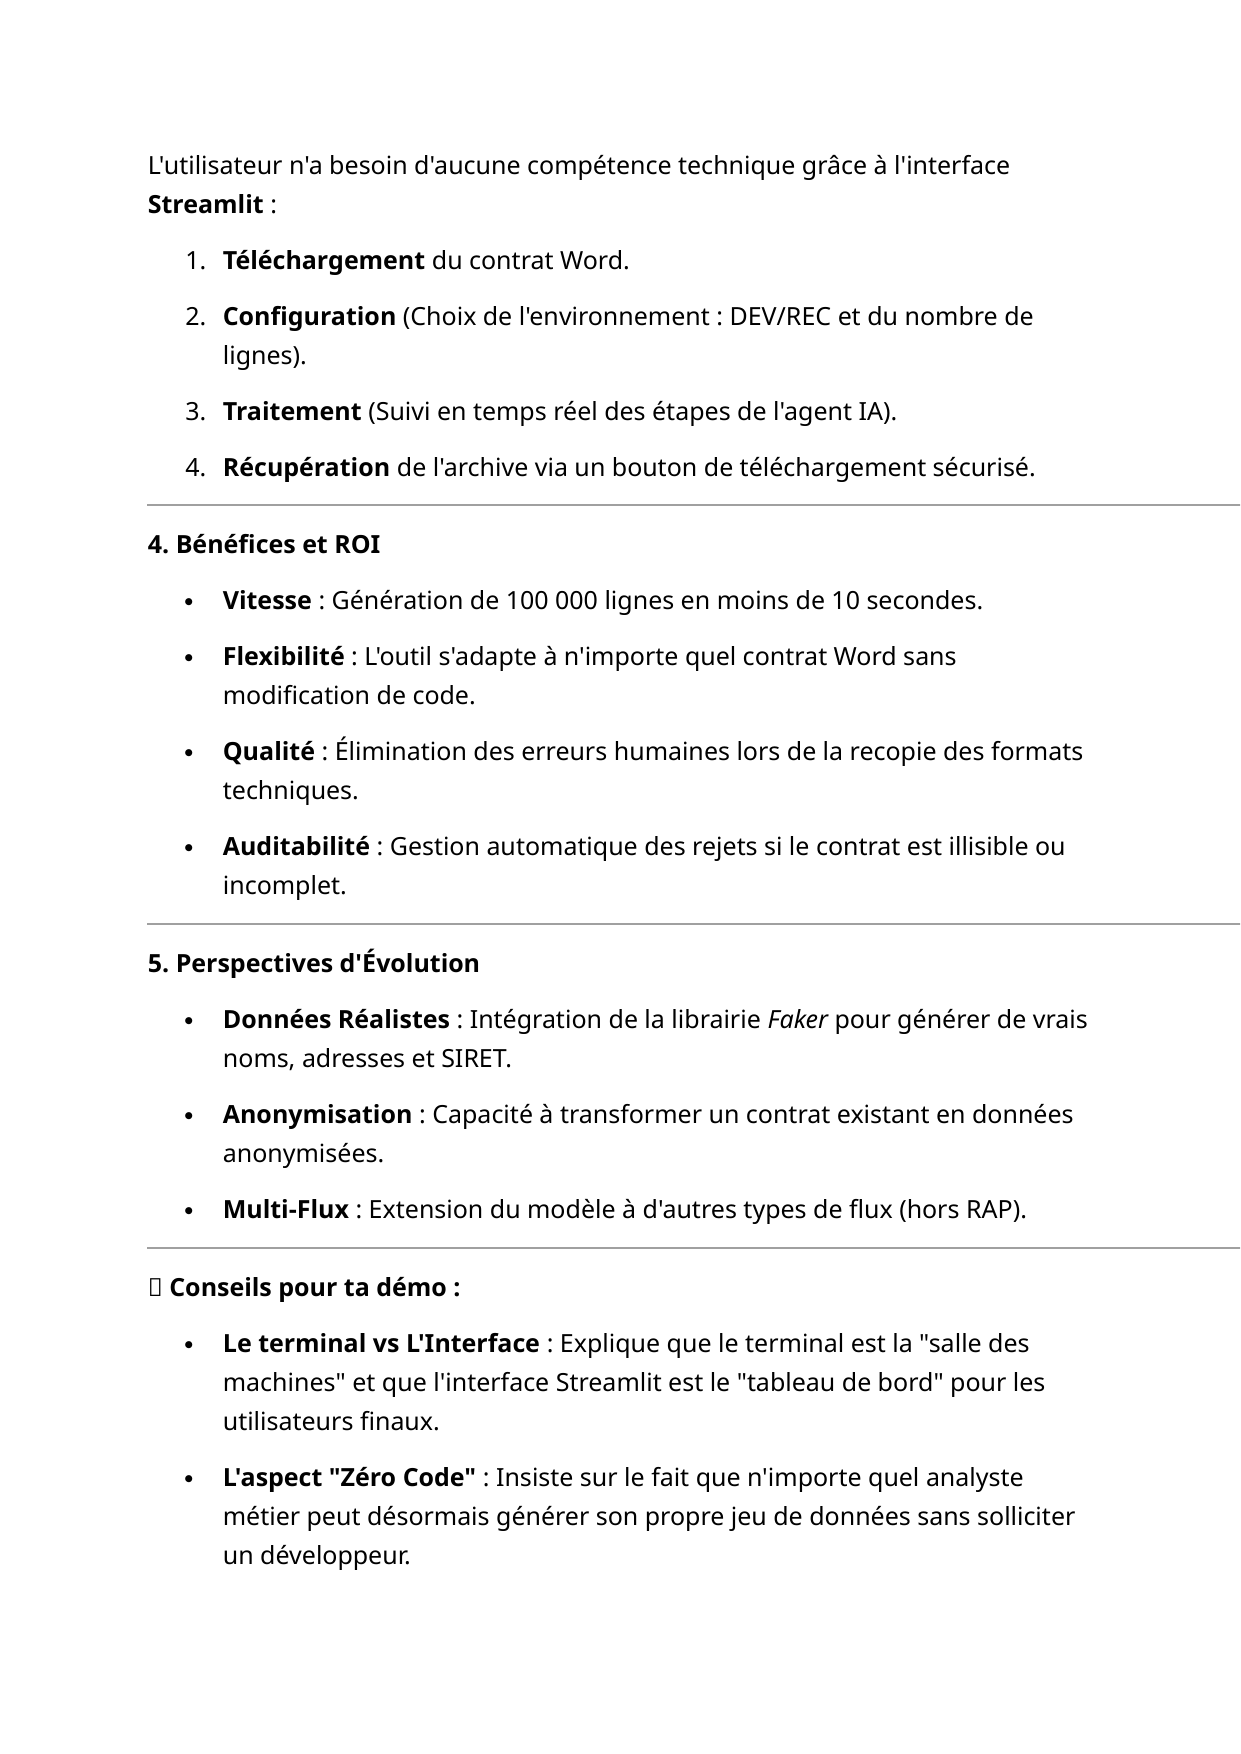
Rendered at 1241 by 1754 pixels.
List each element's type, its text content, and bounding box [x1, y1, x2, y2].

list Auditabilité : Gestion automatique des rejets si le contrat est illisible ou incomplet. [185, 829, 1093, 902]
list Configuration (Choix de l'environnement : DEV/REC et du nombre de lignes). [185, 298, 1093, 372]
list Le terminal vs L'Interface : Explique que le terminal est la "salle des machines" et que l'interface Streamlit est le "tableau de bord" pour les utilisateurs finaux. [185, 1326, 1093, 1438]
text L'utilisateur n'a besoin d'aucune compétence technique grâce à l'interface Streamlit : [148, 148, 1093, 221]
list Récupération de l'archive via un bouton de téléchargement sécurisé. [185, 449, 1093, 483]
list Qualité : Élimination des erreurs humaines lors de la recopie des formats techniques. [185, 734, 1093, 807]
list Données Réalistes : Intégration de la librairie Faker pour générer de vrais noms, adresses et SIRET. [185, 1002, 1093, 1075]
list Traitement (Suivi en temps réel des étapes de l'agent IA). [185, 393, 1093, 427]
list Téléchargement du contrat Word. [185, 243, 1093, 277]
list Vitesse : Génération de 100 000 lignes en moins de 10 secondes. [185, 583, 1093, 617]
list Multi-Flux : Extension du modèle à d'autres types de flux (hors RAP). [185, 1192, 1093, 1226]
text 4. Bénéfices et ROI [148, 527, 1093, 561]
list Anonymisation : Capacité à transformer un contrat existant en données anonymisées. [185, 1097, 1093, 1170]
list L'aspect "Zéro Code" : Insiste sur le fait que n'importe quel analyste métier peut désormais générer son propre jeu de données sans solliciter un développeur. [185, 1460, 1093, 1572]
text 5. Perspectives d'Évolution [148, 946, 1093, 980]
text 💡 Conseils pour ta démo : [148, 1270, 1093, 1304]
list Flexibilité : L'outil s'adapte à n'importe quel contrat Word sans modification de code. [185, 639, 1093, 712]
